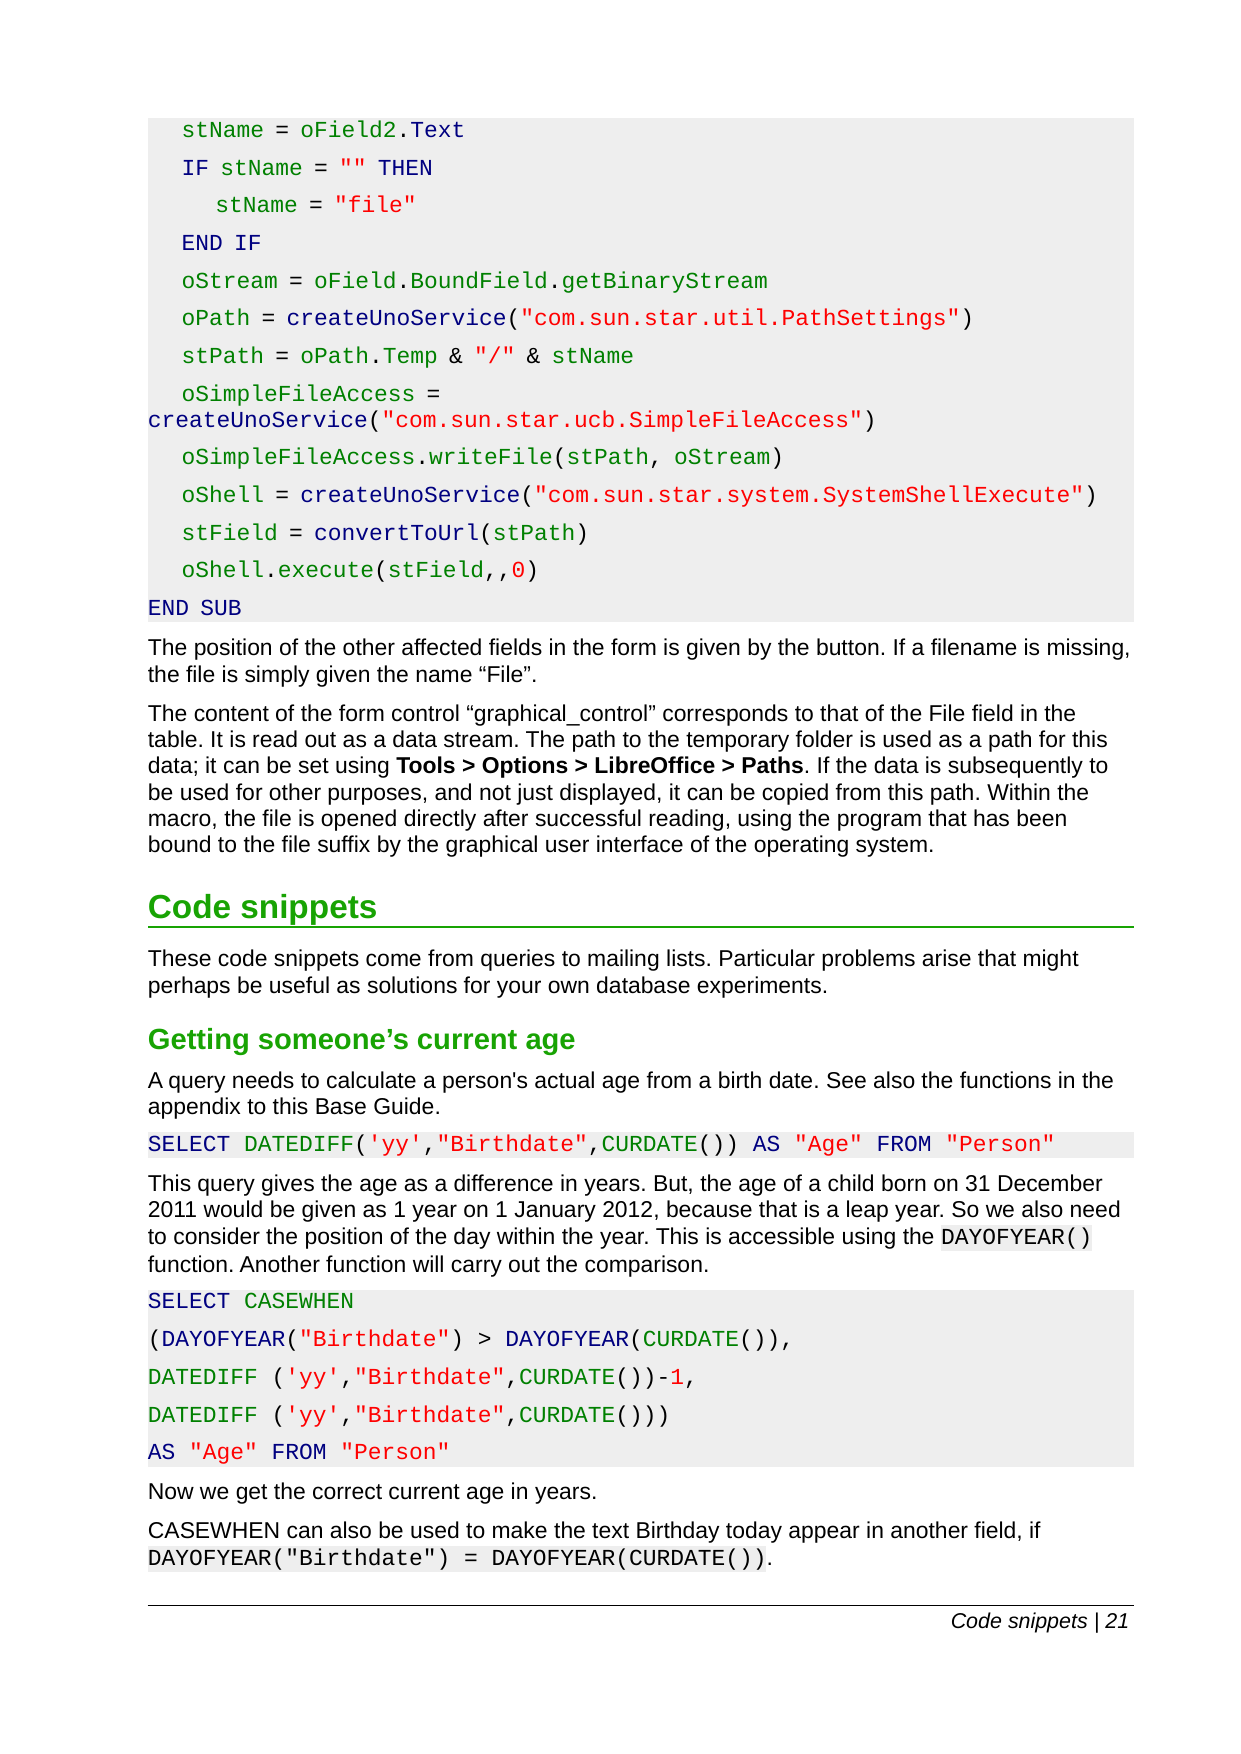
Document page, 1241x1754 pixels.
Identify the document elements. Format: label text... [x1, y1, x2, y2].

text SELECT DATEDIFF('yy',"Birthdate",CURDATE()) AS "Age" FROM "Person" [148, 1132, 1134, 1158]
text DATEDIFF ('yy',"Birthdate",CURDATE())-1, [148, 1365, 1134, 1391]
text END SUB [148, 597, 1134, 622]
text oPath = createUnoService("com.sun.star.util.PathSettings") [148, 307, 1134, 333]
subtitle Getting someone’s current age [148, 1022, 1134, 1055]
text oShell.execute(stField,,0) [148, 559, 1134, 585]
text oStream = oField.BoundField.getBinaryStream [148, 269, 1134, 295]
text These code snippets come from queries to mailing lists. Particular problems arise that might perhaps be useful as solutions for your own database experiments. [148, 945, 1134, 998]
text stName = oField2.Text [148, 118, 1134, 144]
text IF stName = "" THEN [148, 156, 1134, 182]
text Now we get the correct current age in years. [148, 1478, 1134, 1505]
text This query gives the age as a difference in years. But, the age of a child born on 31 December 2011 would be given as 1 year on 1 January 2012, because that is a leap year. So we also need to consider the position of the day within the year. This is accessible using the DAYOFYEAR() function. Another function will carry out the comparison. [148, 1170, 1134, 1277]
text (DAYOFYEAR("Birthdate") > DAYOFYEAR(CURDATE()), [148, 1327, 1134, 1353]
text SELECT CASEWHEN [148, 1290, 1134, 1316]
text A query needs to calculate a person's actual age from a birth date. See also the functions in the appendix to this Base Guide. [148, 1067, 1134, 1120]
text END IF [148, 231, 1134, 257]
text stName = "file" [148, 193, 1134, 219]
text The content of the form control “graphical_control” corresponds to that of the File field in the table. It is read out as a data stream. The path to the temporary folder is used as a path for this data; it can be set using Tools > Options > LibreOffice > Paths. If the data is subsequently to be used for other purposes, and not just displayed, it can be copied from this path. Within the macro, the file is opened directly after successful reading, using the program that has been bound to the file suffix by the graphical user interface of the operating system. [148, 699, 1134, 858]
text oSimpleFileAccess = createUnoService("com.sun.star.ucb.SimpleFileAccess") [148, 382, 1134, 434]
text The position of the other affected fields in the form is given by the button. If a filename is missing, the file is simply given the name “File”. [148, 634, 1134, 687]
text DATEDIFF ('yy',"Birthdate",CURDATE())) [148, 1403, 1134, 1429]
text stField = convertToUrl(stPath) [148, 521, 1134, 547]
subtitle Code snippets [148, 887, 1134, 926]
text AS "Age" FROM "Person" [148, 1441, 1134, 1467]
text oSimpleFileAccess.writeFile(stPath, oStream) [148, 446, 1134, 472]
text CASEWHEN can also be used to make the text Birthday today appear in another field, if DAYOFYEAR("Birthdate") = DAYOFYEAR(CURDATE()). [148, 1517, 1134, 1572]
text oShell = createUnoService("com.sun.star.system.SystemShellExecute") [148, 483, 1134, 509]
text stPath = oPath.Temp & "/" & stName [148, 344, 1134, 370]
